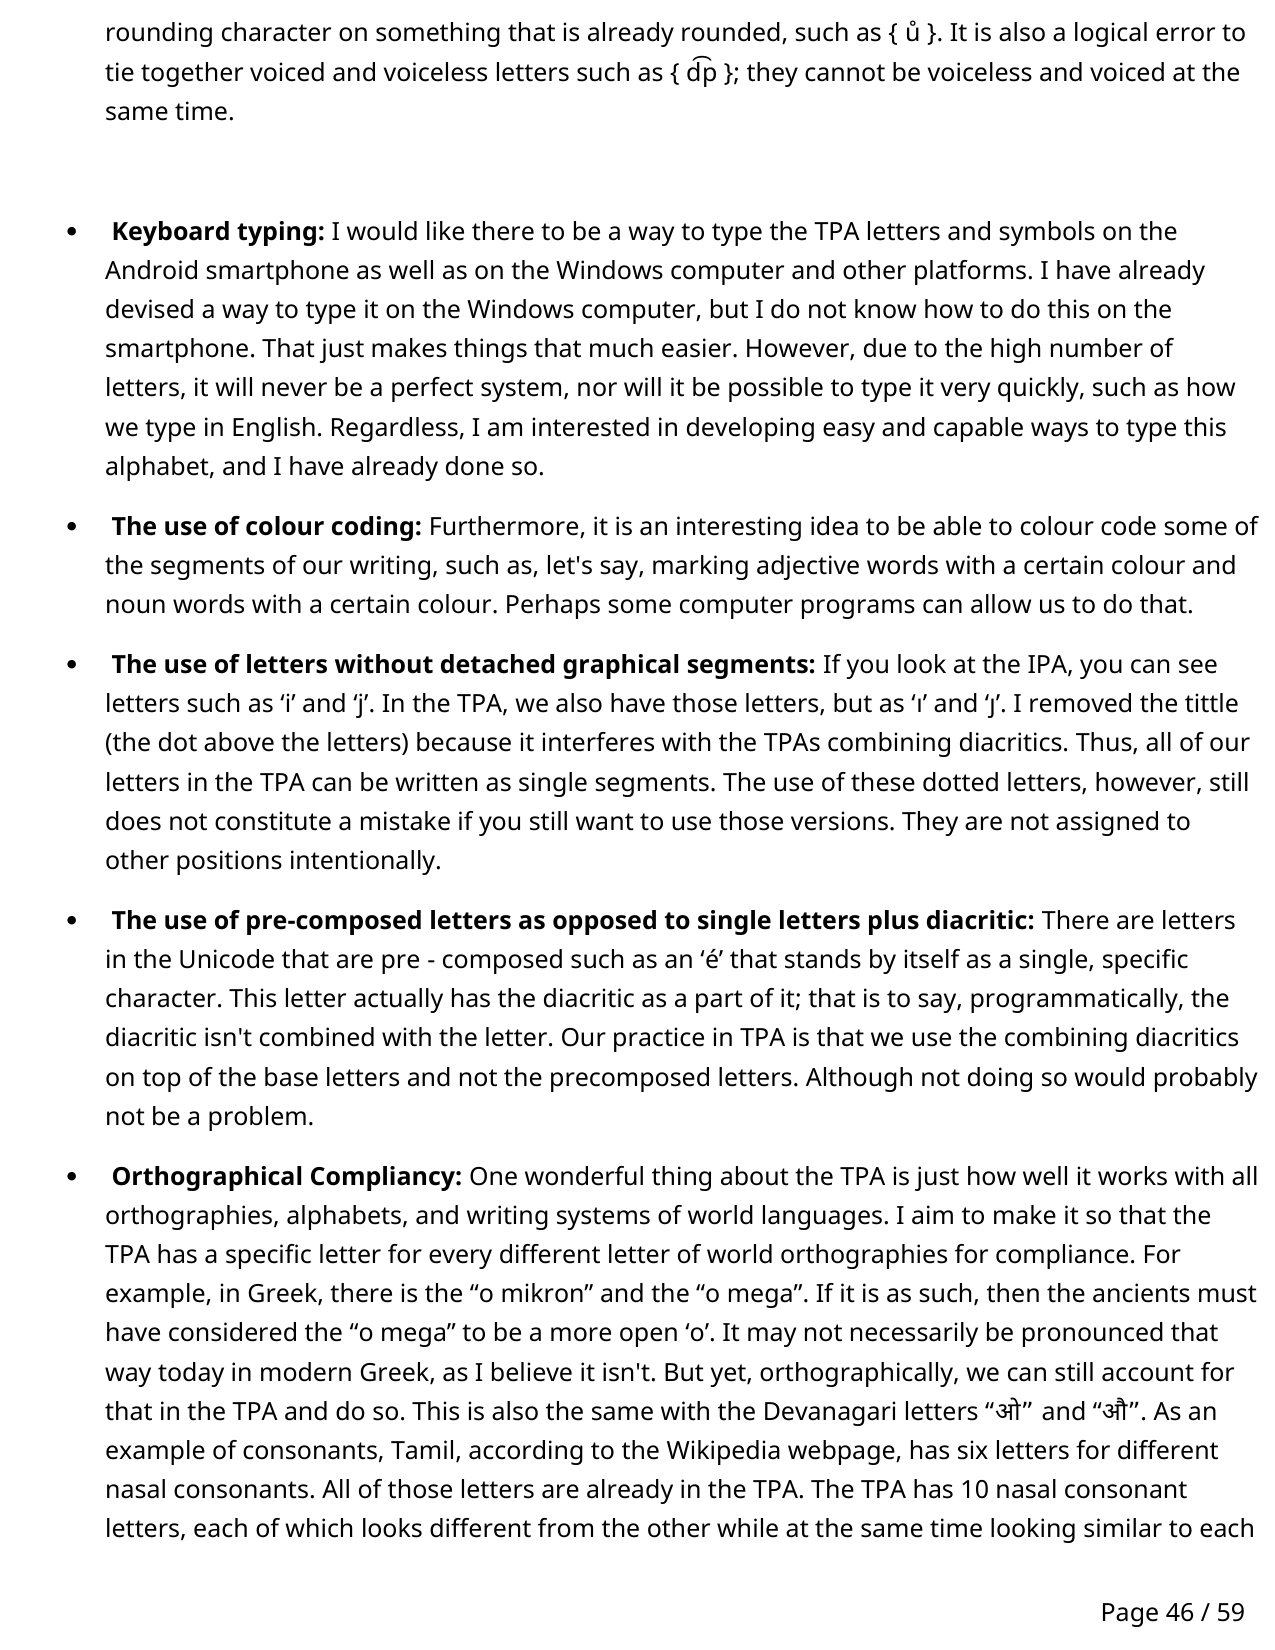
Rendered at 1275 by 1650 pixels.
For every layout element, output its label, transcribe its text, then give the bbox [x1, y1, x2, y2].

list The use of colour coding: Furthermore, it is an interesting idea to be able to colour code some of the segments of our writing, such as, let's say, marking adjective words with a certain colour and noun words with a certain colour. Perhaps some computer programs can allow us to do that. [67, 508, 1260, 621]
list Keyboard typing: I would like there to be a way to type the TPA letters and symbols on the Android smartphone as well as on the Windows computer and other platforms. I have already devised a way to type it on the Windows computer, but I do not know how to do this on the smartphone. That just makes things that much easier. However, due to the high number of letters, it will never be a perfect system, nor will it be possible to type it very quickly, such as how we type in English. Regardless, I am interested in developing easy and capable ways to type this alphabet, and I have already done so. [67, 213, 1260, 482]
list rounding character on something that is already rounded, such as { ů }. It is also a logical error to tie together voiced and voiceless letters such as { d͡p }; they cannot be voiceless and voiced at the same time. [67, 15, 1260, 127]
list The use of pre‑composed letters as opposed to single letters plus diacritic: There are letters in the Unicode that are pre‍ ‍-‍ ‍composed such as an ‘é’ that stands by itself as a single, specific character. This letter actually has the diacritic as a part of it; that is to say, programmatically, the diacritic isn't combined with the letter. Our practice in TPA is that we use the combining diacritics on top of the base letters and not the precomposed letters. Although not doing so would probably not be a problem. [67, 902, 1260, 1132]
list Orthographical Compliancy: One wonderful thing about the TPA is just how well it works with all orthographies, alphabets, and writing systems of world languages. I aim to make it so that the TPA has a specific letter for every different letter of world orthographies for compliance. For example, in Greek, there is the “o mikron” and the “o mega”. If it is as such, then the ancients must have considered the “o mega” to be a more open ‘o’. It may not necessarily be pronounced that way today in modern Greek, as I believe it isn't. But yet, orthographically, we can still account for that in the TPA and do so. This is also the same with the Devanagari letters “ओ” and “औ”. As an example of consonants, Tamil, according to the Wikipedia webpage, has six letters for different nasal consonants. All of those letters are already in the TPA. The TPA has 10 nasal consonant letters, each of which looks different from the other while at the same time looking similar to each [67, 1158, 1260, 1545]
list The use of letters without detached graphical segments: If you look at the IPA, you can see letters such as ‘i’ and ‘j’. In the TPA, we also have those letters, but as ‘ı’ and ‘ȷ’. I removed the tittle (the dot above the letters) because it interferes with the TPAs combining diacritics. Thus, all of our letters in the TPA can be written as single segments. The use of these dotted letters, however, still does not constitute a mistake if you still want to use those versions. They are not assigned to other positions intentionally. [67, 647, 1260, 877]
